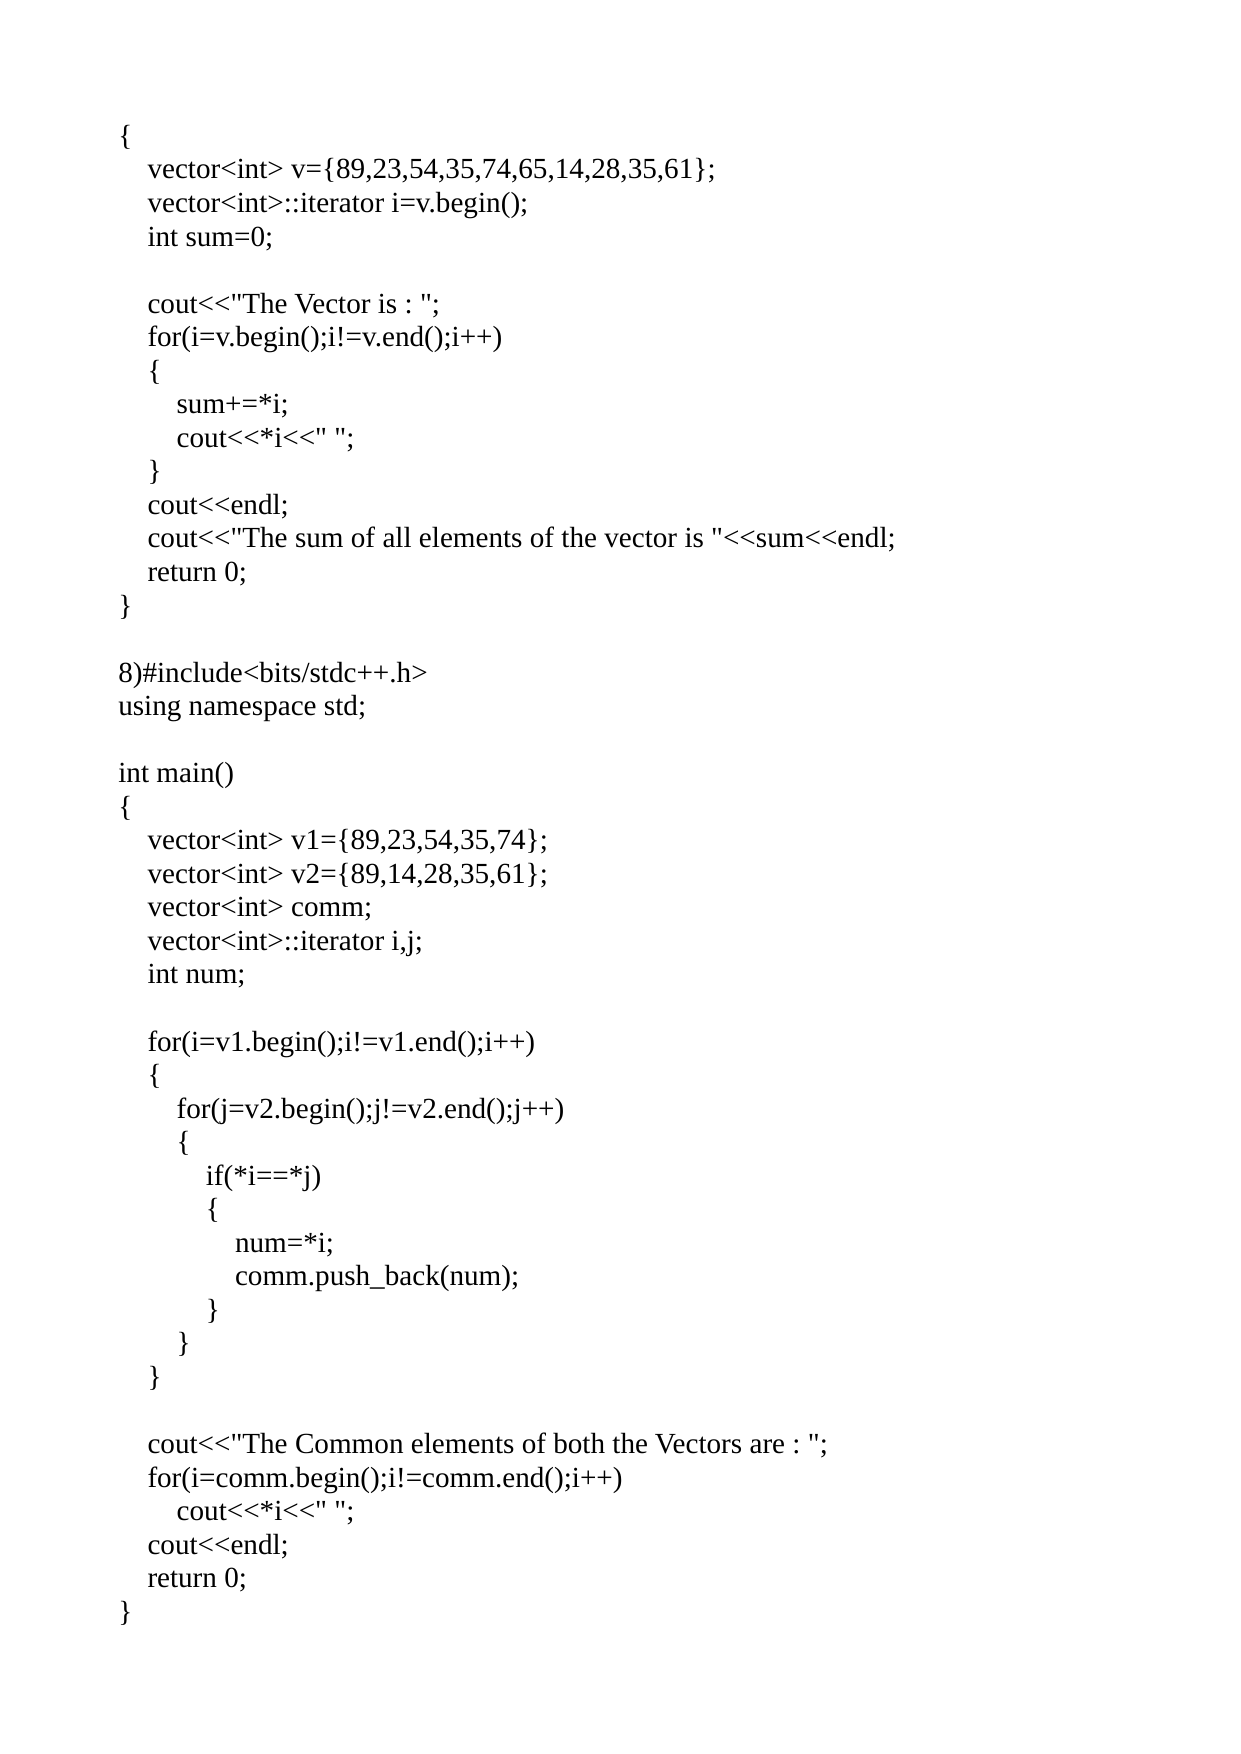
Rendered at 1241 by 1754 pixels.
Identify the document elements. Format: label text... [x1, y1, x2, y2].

text { [118, 1191, 1122, 1225]
text for(i=v1.begin();i!=v1.end();i++) [118, 1024, 1122, 1057]
text vector<int> comm; [118, 889, 1122, 923]
text { [118, 118, 1122, 152]
text } [118, 453, 1122, 487]
text cout<<"The Vector is : "; [118, 286, 1122, 319]
text } [118, 1359, 1122, 1393]
text { [118, 1124, 1122, 1158]
text vector<int> v1={89,23,54,35,74}; [118, 822, 1122, 856]
text 8)#include<bits/stdc++.h> [118, 655, 1122, 688]
text num=*i; [118, 1225, 1122, 1258]
text } [118, 1292, 1122, 1326]
text } [118, 1594, 1122, 1627]
text using namespace std; [118, 688, 1122, 722]
text for(j=v2.begin();j!=v2.end();j++) [118, 1091, 1122, 1124]
text } [118, 1326, 1122, 1359]
text vector<int> v={89,23,54,35,74,65,14,28,35,61}; [118, 152, 1122, 185]
text cout<<endl; [118, 487, 1122, 521]
text cout<<"The sum of all elements of the vector is "<<sum<<endl; [118, 521, 1122, 554]
text int sum=0; [118, 219, 1122, 252]
text int num; [118, 957, 1122, 990]
text cout<<endl; [118, 1527, 1122, 1560]
text { [118, 1057, 1122, 1091]
text for(i=comm.begin();i!=comm.end();i++) [118, 1460, 1122, 1493]
text { [118, 789, 1122, 822]
text sum+=*i; [118, 386, 1122, 420]
text return 0; [118, 554, 1122, 588]
text cout<<*i<<" "; [118, 1493, 1122, 1527]
text return 0; [118, 1560, 1122, 1594]
text int main() [118, 755, 1122, 789]
text } [118, 588, 1122, 621]
text if(*i==*j) [118, 1158, 1122, 1191]
text vector<int> v2={89,14,28,35,61}; [118, 856, 1122, 889]
text cout<<*i<<" "; [118, 420, 1122, 453]
text vector<int>::iterator i=v.begin(); [118, 185, 1122, 219]
text vector<int>::iterator i,j; [118, 923, 1122, 957]
text for(i=v.begin();i!=v.end();i++) [118, 319, 1122, 353]
text { [118, 353, 1122, 386]
text cout<<"The Common elements of both the Vectors are : "; [118, 1426, 1122, 1460]
text comm.push_back(num); [118, 1258, 1122, 1292]
